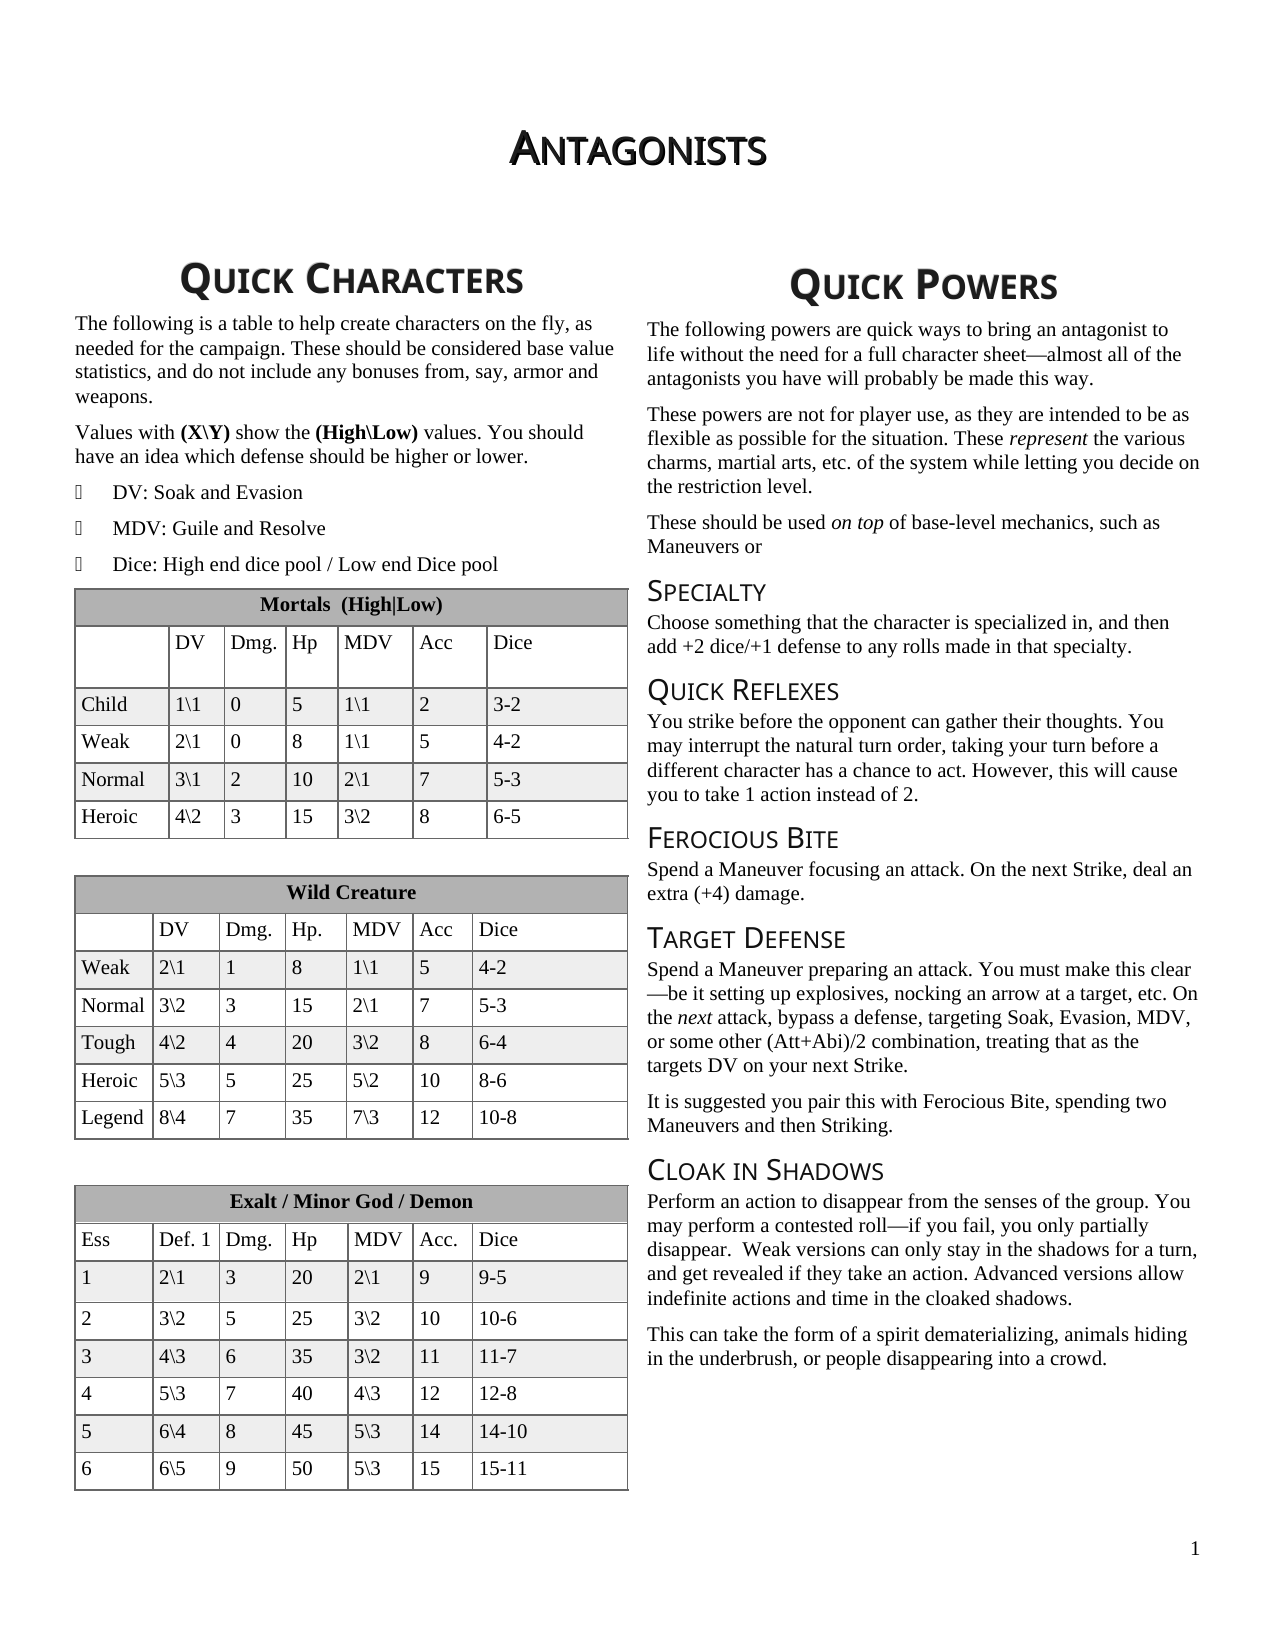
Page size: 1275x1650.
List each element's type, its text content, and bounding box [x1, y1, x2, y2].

table_cell 1 [220, 952, 285, 988]
table_header Mortals (High|Low) [76, 590, 627, 625]
table_cell 40 [286, 1378, 347, 1414]
table_cell 1\1 [339, 726, 412, 762]
table_cell 6\4 [154, 1416, 219, 1452]
table_cell 20 [286, 1262, 347, 1301]
table_cell 3\2 [154, 990, 219, 1026]
table_cell 15 [414, 1453, 472, 1489]
table_cell 1\1 [170, 689, 224, 725]
table_cell Def. 1 [154, 1224, 219, 1260]
table_cell 10-8 [473, 1102, 627, 1138]
table_cell 4\2 [170, 802, 224, 837]
table_cell 4\3 [349, 1378, 412, 1414]
table_cell 9 [414, 1262, 472, 1301]
table_cell Normal [76, 764, 168, 800]
table_cell 7\3 [347, 1102, 412, 1138]
table_cell Tough [76, 1027, 152, 1063]
table_cell 8 [414, 1027, 472, 1063]
text The following is a table to help create characters on the fly, as needed for the campaign. These should be considered base value statistics, and do not include any bonuses from, say, armor and weapons. [75, 311, 628, 408]
table_cell 2 [76, 1303, 152, 1339]
table_cell Weak [76, 726, 168, 762]
table_cell 5-3 [488, 764, 627, 800]
table_cell 3\2 [154, 1303, 219, 1339]
text The following powers are quick ways to bring an antagonist to life without the need for a full character sheet—almost all of the antagonists you have will probably be made this way. [647, 317, 1200, 389]
table_cell 10 [287, 764, 337, 800]
table_cell 35 [286, 1102, 346, 1138]
text Spend a Maneuver preparing an attack. You must make this clear—be it setting up explosives, nocking an arrow at a target, etc. On the next attack, bypass a defense, targeting Soak, Evasion, MDV, or some other (Att+Abi)/2 combination, treating that as the targets DV on your next Strike. [647, 957, 1200, 1077]
table_cell Legend [76, 1102, 152, 1138]
table_cell 15-11 [473, 1453, 627, 1489]
table_cell Normal [76, 990, 152, 1026]
table_cell 20 [286, 1027, 346, 1063]
text Perform an action to disappear from the senses of the group. You may perform a contested roll—if you fail, you only partially disappear. Weak versions can only stay in the shadows for a turn, and get revealed if they take an action. Advanced versions allow indefinite actions and time in the cloaked shadows. [647, 1189, 1200, 1309]
table_cell 0 [225, 689, 285, 725]
text Choose something that the character is specialized in, and then add +2 dice/+1 defense to any rolls made in that specialty. [647, 609, 1200, 658]
table_cell 9-5 [473, 1262, 627, 1301]
table_cell 35 [286, 1341, 347, 1377]
subtitle Ferocious Bite [647, 818, 1200, 857]
table_cell Dice [473, 914, 627, 950]
table_cell 3 [220, 1262, 285, 1301]
table_cell MDV [349, 1224, 412, 1260]
table_cell 5 [76, 1416, 152, 1452]
table_cell 14 [414, 1416, 472, 1452]
table_cell 12 [414, 1378, 472, 1414]
table_cell 8 [286, 952, 346, 988]
table_cell Hp [286, 1224, 347, 1260]
subtitle Quick Powers [647, 254, 1200, 311]
table_cell 2\1 [339, 764, 412, 800]
table_cell Dmg. [220, 914, 285, 950]
text Spend a Maneuver focusing an attack. On the next Strike, deal an extra (+4) damage. [647, 857, 1200, 905]
table_cell Hp. [286, 914, 346, 950]
table_cell 25 [286, 1065, 346, 1101]
table_cell 3\2 [347, 1027, 412, 1063]
table_cell 15 [287, 802, 337, 837]
table_cell 5\3 [349, 1416, 412, 1452]
text Values with (X\Y) show the (High\Low) values. You should have an idea which defense should be higher or lower. [75, 419, 628, 468]
table_cell 2\1 [154, 952, 219, 988]
table_cell 6 [220, 1341, 285, 1377]
table_cell 5 [220, 1303, 285, 1339]
table_cell Dmg. [225, 627, 285, 687]
table_cell Weak [76, 952, 152, 988]
table_cell 3 [220, 990, 285, 1026]
table_cell 2 [414, 689, 486, 725]
table_cell 2 [225, 764, 285, 800]
text It is suggested you pair this with Ferocious Bite, spending two Maneuvers and then Striking. [647, 1089, 1200, 1137]
table_cell 8-6 [473, 1065, 627, 1101]
list DV: Soak and Evasion [75, 480, 628, 504]
table_cell 4-2 [473, 952, 627, 988]
table_cell 3\2 [349, 1303, 412, 1339]
subtitle Specialty [647, 570, 1200, 609]
table_header Wild Creature [76, 877, 627, 913]
table_cell 4\3 [154, 1341, 219, 1377]
table_cell 5 [220, 1065, 285, 1101]
table_cell 2\1 [154, 1262, 219, 1301]
table_cell 50 [286, 1453, 347, 1489]
table_cell 7 [414, 764, 486, 800]
table_cell DV [170, 627, 224, 687]
table_cell 3\1 [170, 764, 224, 800]
text This can take the form of a spirit dematerializing, animals hiding in the underbrush, or people disappearing into a crowd. [647, 1321, 1200, 1369]
table_cell 5\3 [349, 1453, 412, 1489]
table_cell Dmg. [220, 1224, 285, 1260]
table_cell 7 [414, 990, 472, 1026]
table_cell 10 [414, 1303, 472, 1339]
table_cell DV [154, 914, 219, 950]
table_cell 3-2 [488, 689, 627, 725]
table_cell 11-7 [473, 1341, 627, 1377]
table_cell 1 [76, 1262, 152, 1301]
subtitle Target Defense [647, 917, 1200, 957]
table_cell [76, 914, 152, 950]
table_cell 12 [414, 1102, 472, 1138]
table_cell Heroic [76, 1065, 152, 1101]
table_cell 3\2 [349, 1341, 412, 1377]
table_cell 5\3 [154, 1065, 219, 1101]
table_cell 5 [414, 952, 472, 988]
table_cell 7 [220, 1378, 285, 1414]
table_cell Acc [414, 914, 472, 950]
table_cell 15 [286, 990, 346, 1026]
table_cell 4 [76, 1378, 152, 1414]
table_cell 8 [287, 726, 337, 762]
table_cell 45 [286, 1416, 347, 1452]
table_cell 5-3 [473, 990, 627, 1026]
table_cell 25 [286, 1303, 347, 1339]
table_header Exalt / Minor God / Demon [76, 1186, 627, 1222]
table_cell 2\1 [349, 1262, 412, 1301]
table_cell Heroic [76, 802, 168, 837]
subtitle Quick Characters [75, 248, 628, 305]
table_cell 6 [76, 1453, 152, 1489]
list MDV: Guile and Resolve [75, 516, 628, 540]
table_cell 0 [225, 726, 285, 762]
table_cell 8 [414, 802, 486, 837]
table_cell [76, 627, 168, 687]
table_cell 11 [414, 1341, 472, 1377]
table_cell 10 [414, 1065, 472, 1101]
table_cell 8\4 [154, 1102, 219, 1138]
table_cell 9 [220, 1453, 285, 1489]
table_cell 6\5 [154, 1453, 219, 1489]
text These powers are not for player use, as they are intended to be as flexible as possible for the situation. These represent the various charms, martial arts, etc. of the system while letting you decide on the restriction level. [647, 402, 1200, 498]
table_cell Hp [287, 627, 337, 687]
table_cell 5\3 [154, 1378, 219, 1414]
table_cell Child [76, 689, 168, 725]
list Dice: High end dice pool / Low end Dice pool [75, 552, 628, 576]
subtitle Antagonists [75, 114, 1200, 176]
table_cell 3 [76, 1341, 152, 1377]
table_cell Dice [473, 1224, 627, 1260]
table_cell Acc. [414, 1224, 472, 1260]
table_cell 1\1 [347, 952, 412, 988]
table_cell 7 [220, 1102, 285, 1138]
table_cell 10-6 [473, 1303, 627, 1339]
table_cell Ess [76, 1224, 152, 1260]
table_cell 14-10 [473, 1416, 627, 1452]
table_cell 2\1 [347, 990, 412, 1026]
table_cell Dice [488, 627, 627, 687]
table_cell 8 [220, 1416, 285, 1452]
table_cell 4-2 [488, 726, 627, 762]
table_cell 1\1 [339, 689, 412, 725]
table_cell 5 [287, 689, 337, 725]
table_cell MDV [347, 914, 412, 950]
table_cell 4\2 [154, 1027, 219, 1063]
table_cell 6-5 [488, 802, 627, 837]
table_cell Acc [414, 627, 486, 687]
table_cell 3 [225, 802, 285, 837]
text These should be used on top of base-level mechanics, such as Maneuvers or [647, 510, 1200, 558]
table_cell 5\2 [347, 1065, 412, 1101]
subtitle Quick Reflexes [647, 670, 1200, 709]
table_cell MDV [339, 627, 412, 687]
text You strike before the opponent can gather their thoughts. You may interrupt the natural turn order, taking your turn before a different character has a chance to act. However, this will cause you to take 1 action instead of 2. [647, 709, 1200, 806]
table_cell 4 [220, 1027, 285, 1063]
table_cell 6-4 [473, 1027, 627, 1063]
table_cell 5 [414, 726, 486, 762]
table_cell 3\2 [339, 802, 412, 837]
subtitle Cloak in Shadows [647, 1149, 1200, 1189]
table_cell 12-8 [473, 1378, 627, 1414]
table_cell 2\1 [170, 726, 224, 762]
